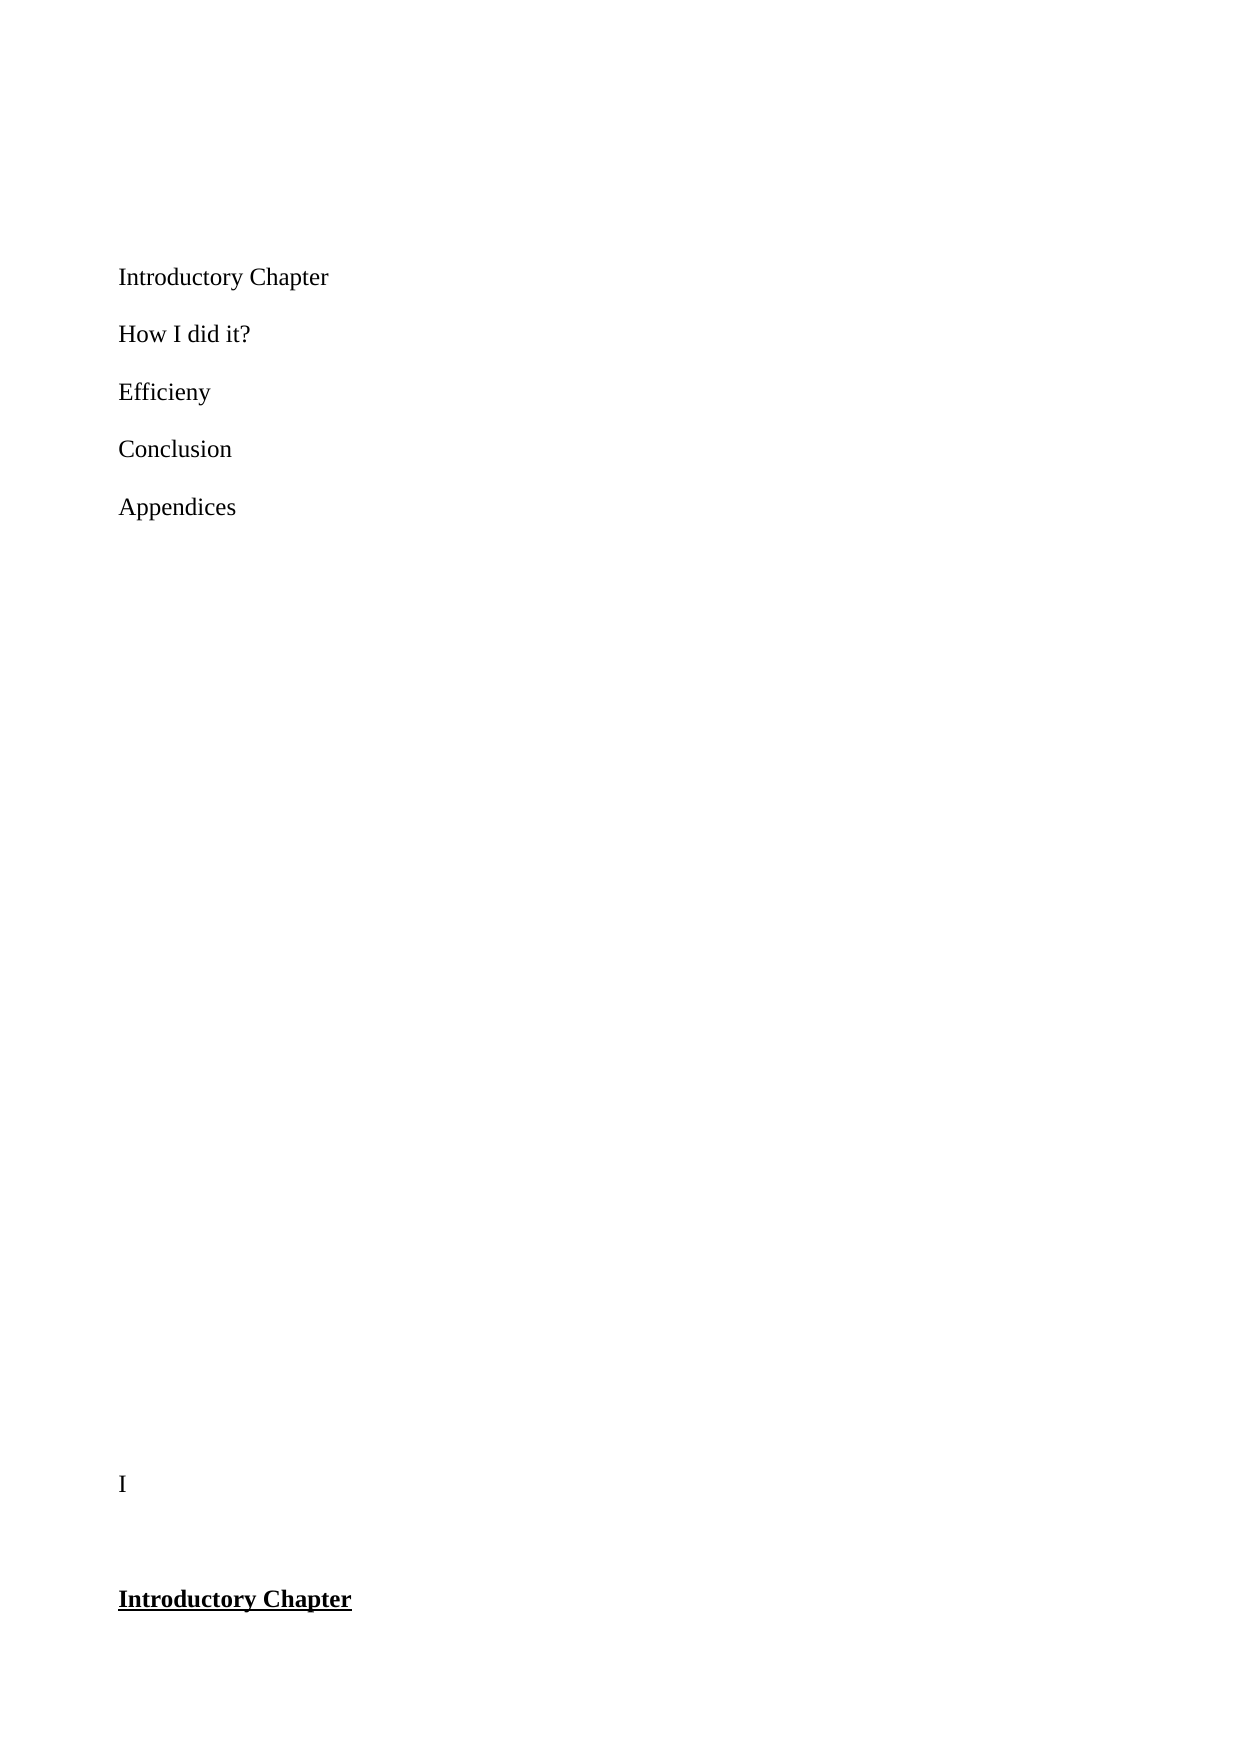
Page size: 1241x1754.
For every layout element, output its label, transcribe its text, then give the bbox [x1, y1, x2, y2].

text Introductory Chapter [118, 1584, 1122, 1613]
text Introductory Chapter [118, 262, 1122, 291]
text Conclusion [118, 434, 1122, 463]
text How I did it? [118, 319, 1122, 348]
text Efficieny [118, 377, 1122, 406]
text Appendices [118, 492, 1122, 521]
text I [118, 1469, 1122, 1498]
